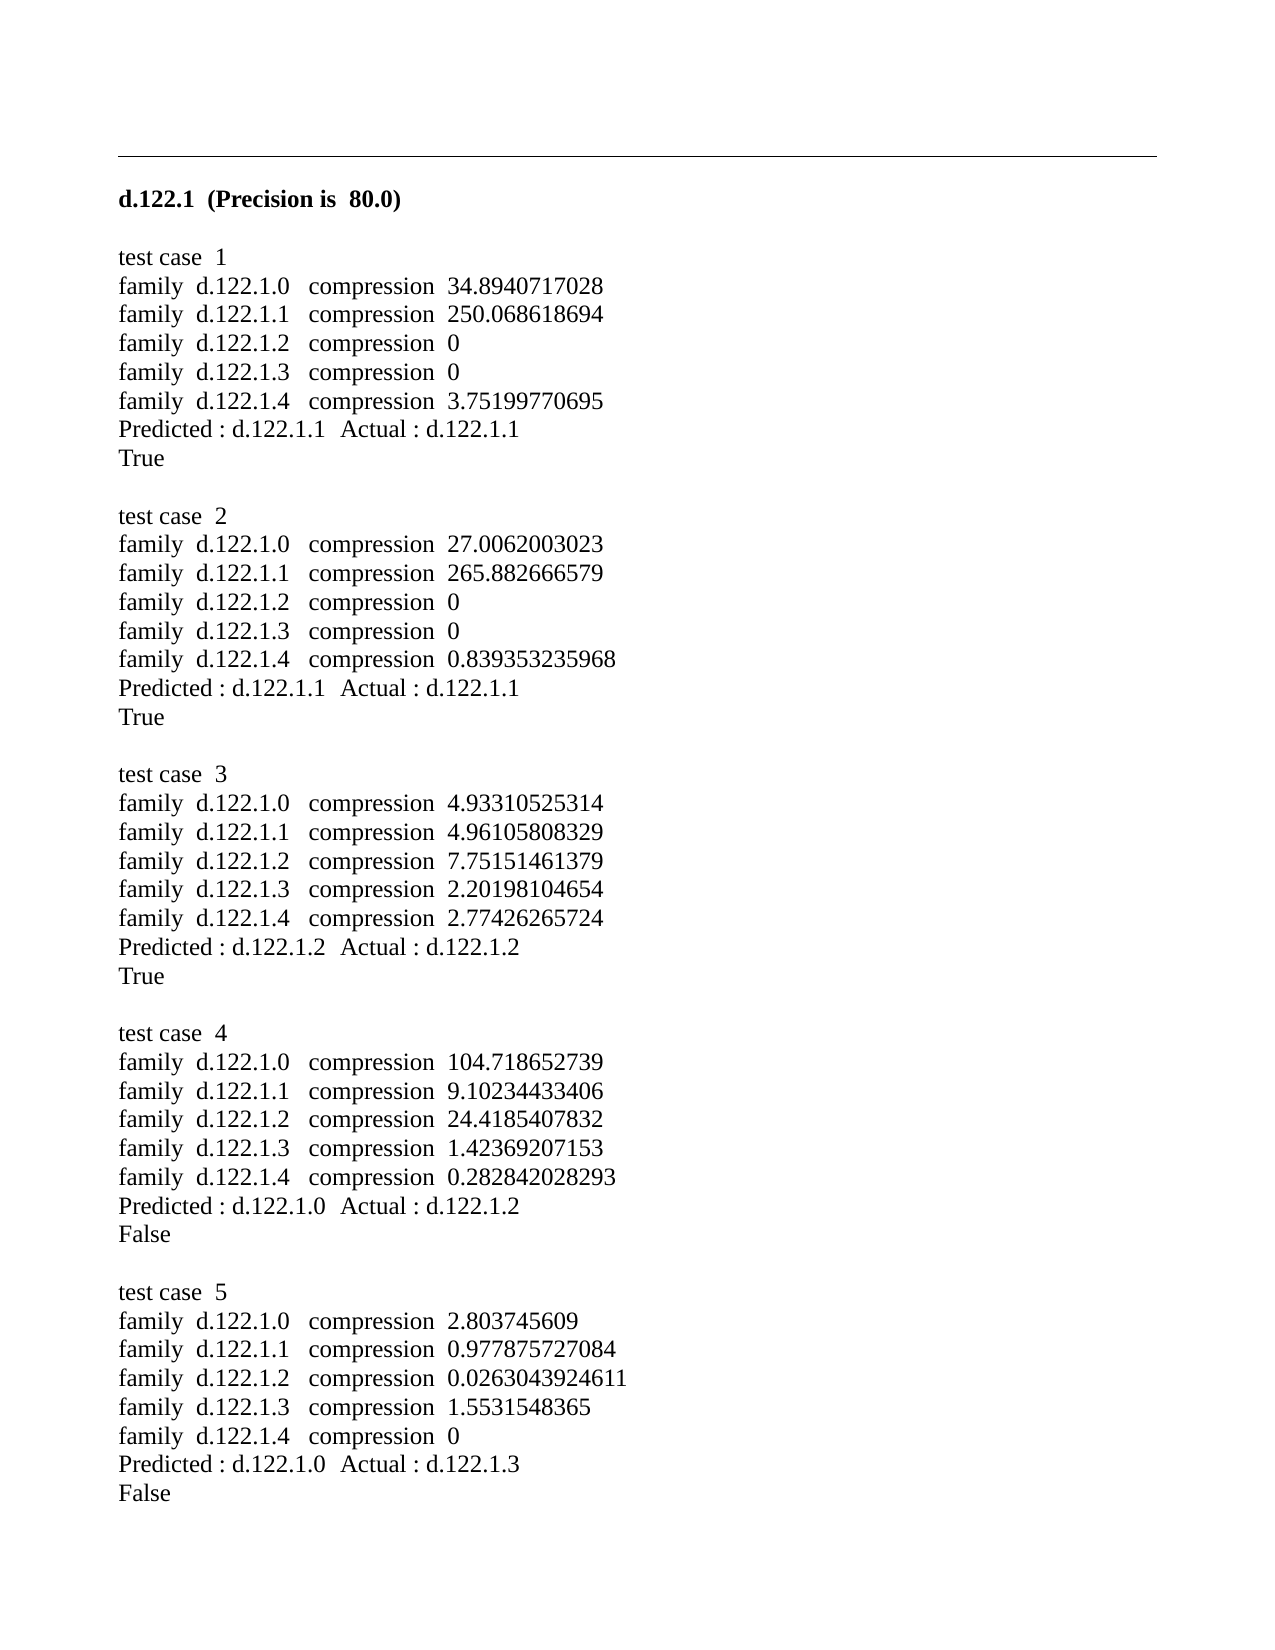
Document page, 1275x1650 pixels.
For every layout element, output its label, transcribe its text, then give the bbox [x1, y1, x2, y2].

text family d.122.1.0 compression 2.803745609 [118, 1306, 1157, 1334]
text family d.122.1.3 compression 1.5531548365 [118, 1392, 1157, 1421]
text test case 4 [118, 1018, 1157, 1047]
text True [118, 961, 1157, 989]
text False [118, 1478, 1157, 1507]
text family d.122.1.1 compression 4.96105808329 [118, 817, 1157, 846]
text True [118, 443, 1157, 472]
text Predicted : d.122.1.1 Actual : d.122.1.1 [118, 414, 1157, 443]
text family d.122.1.1 compression 265.882666579 [118, 558, 1157, 587]
text family d.122.1.0 compression 104.718652739 [118, 1047, 1157, 1076]
text family d.122.1.4 compression 2.77426265724 [118, 903, 1157, 932]
text family d.122.1.1 compression 0.977875727084 [118, 1334, 1157, 1363]
text family d.122.1.2 compression 0.0263043924611 [118, 1363, 1157, 1392]
text False [118, 1219, 1157, 1248]
text family d.122.1.3 compression 0 [118, 357, 1157, 386]
text True [118, 702, 1157, 731]
text family d.122.1.1 compression 250.068618694 [118, 299, 1157, 328]
text family d.122.1.3 compression 2.20198104654 [118, 874, 1157, 903]
text family d.122.1.0 compression 34.8940717028 [118, 271, 1157, 299]
text test case 1 [118, 242, 1157, 271]
text family d.122.1.3 compression 0 [118, 616, 1157, 644]
text test case 3 [118, 759, 1157, 788]
text family d.122.1.2 compression 0 [118, 328, 1157, 357]
text Predicted : d.122.1.0 Actual : d.122.1.2 [118, 1191, 1157, 1219]
text family d.122.1.4 compression 0.282842028293 [118, 1162, 1157, 1191]
text family d.122.1.4 compression 0.839353235968 [118, 644, 1157, 673]
text family d.122.1.2 compression 0 [118, 587, 1157, 616]
text family d.122.1.4 compression 0 [118, 1421, 1157, 1449]
text test case 5 [118, 1277, 1157, 1306]
text Predicted : d.122.1.0 Actual : d.122.1.3 [118, 1449, 1157, 1478]
text family d.122.1.3 compression 1.42369207153 [118, 1133, 1157, 1162]
text Predicted : d.122.1.2 Actual : d.122.1.2 [118, 932, 1157, 961]
text family d.122.1.0 compression 4.93310525314 [118, 788, 1157, 817]
text Predicted : d.122.1.1 Actual : d.122.1.1 [118, 673, 1157, 702]
text family d.122.1.1 compression 9.10234433406 [118, 1076, 1157, 1104]
text family d.122.1.4 compression 3.75199770695 [118, 386, 1157, 414]
text family d.122.1.2 compression 7.75151461379 [118, 846, 1157, 874]
text family d.122.1.0 compression 27.0062003023 [118, 529, 1157, 558]
text family d.122.1.2 compression 24.4185407832 [118, 1104, 1157, 1133]
text d.122.1 (Precision is 80.0) [118, 184, 1157, 213]
text test case 2 [118, 501, 1157, 529]
